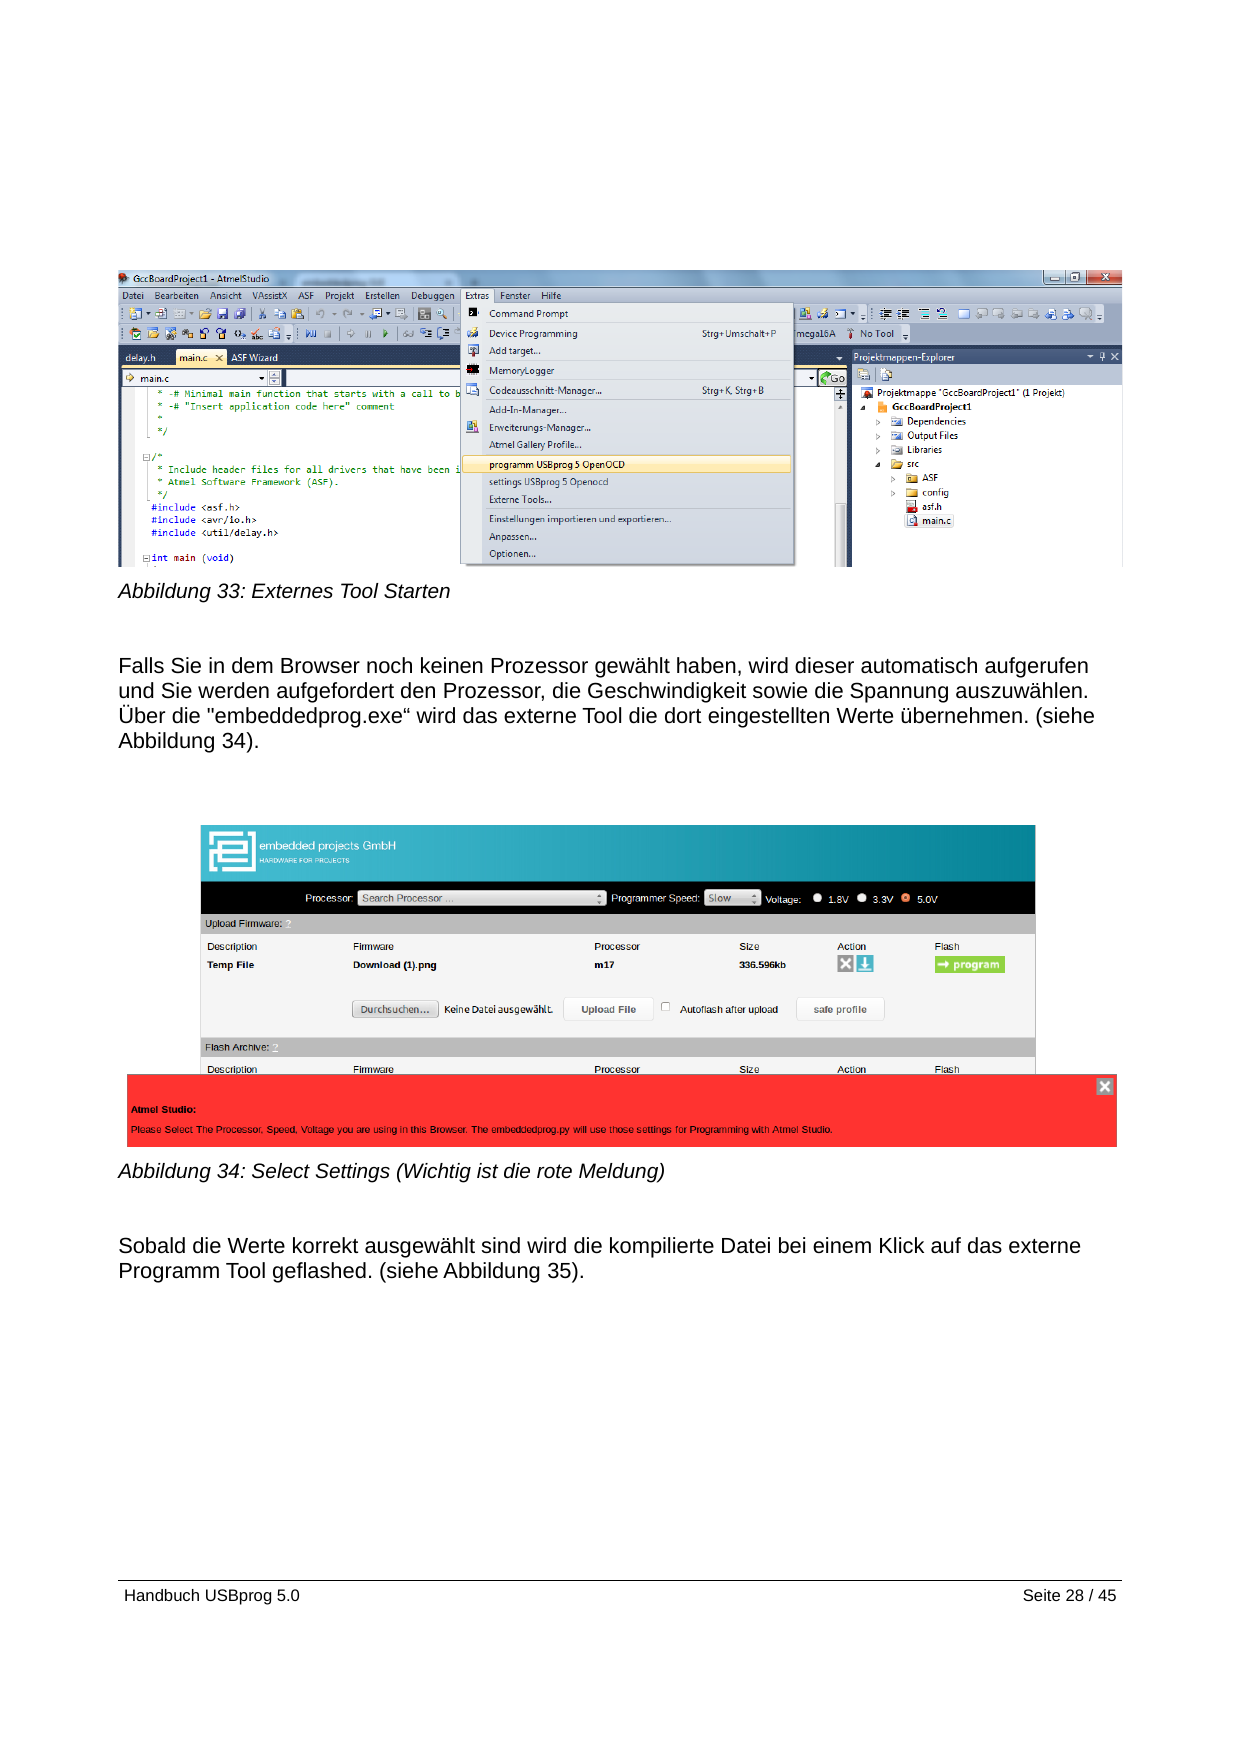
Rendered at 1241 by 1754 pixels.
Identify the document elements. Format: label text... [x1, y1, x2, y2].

text Sobald die Werte korrekt ausgewählt sind wird die kompilierte Datei bei einem Klick auf das externe Programm Tool geflashed. (siehe Abbildung 35). [118, 1233, 1122, 1283]
picture [118, 270, 1123, 567]
text Abbildung 33: Externes Tool Starten [118, 567, 1122, 602]
text Falls Sie in dem Browser noch keinen Prozessor gewählt haben, wird dieser automatisch aufgerufen und Sie werden aufgefordert den Prozessor, die Geschwindigkeit sowie die Spannung auszuwählen. Über die "embeddedprog.exe“ wird das externe Tool die dort eingestellten Werte übernehmen. (siehe Abbildung 34). [118, 653, 1122, 753]
picture [118, 825, 1123, 1147]
text Abbildung 34: Select Settings (Wichtig ist die rote Meldung) [118, 1147, 1122, 1183]
